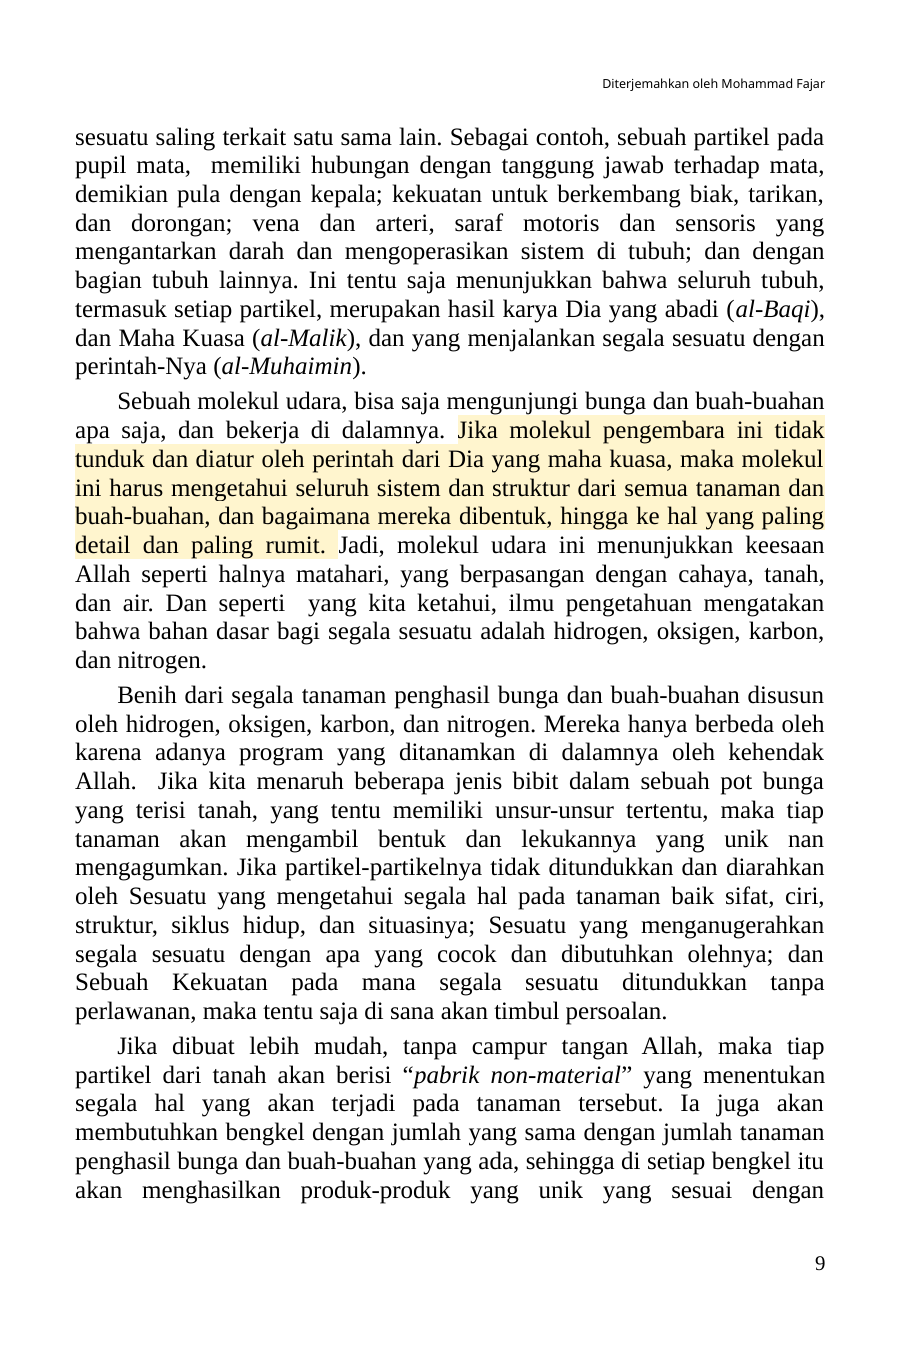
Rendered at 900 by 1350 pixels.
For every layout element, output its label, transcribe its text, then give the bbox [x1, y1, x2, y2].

text Sebuah molekul udara, bisa saja mengunjungi bunga dan buah-buahan apa saja, dan bekerja di dalamnya. Jika molekul pengembara ini tidak tunduk dan diatur oleh perintah dari Dia yang maha kuasa, maka molekul ini harus mengetahui seluruh sistem dan struktur dari semua tanaman dan buah-buahan, dan bagaimana mereka dibentuk, hingga ke hal yang paling detail dan paling rumit. Jadi, molekul udara ini menunjukkan keesaan Allah seperti halnya matahari, yang berpasangan dengan cahaya, tanah, dan air. Dan seperti yang kita ketahui, ilmu pengetahuan mengatakan bahwa bahan dasar bagi segala sesuatu adalah hidrogen, oksigen, karbon, dan nitrogen. [75, 386, 825, 674]
text Jika dibuat lebih mudah, tanpa campur tangan Allah, maka tiap partikel dari tanah akan berisi “pabrik non-material” yang menentukan segala hal yang akan terjadi pada tanaman tersebut. Ia juga akan membutuhkan bengkel dengan jumlah yang sama dengan jumlah tanaman penghasil bunga dan buah-buahan yang ada, sehingga di setiap bengkel itu akan menghasilkan produk-produk yang unik yang sesuai dengan [75, 1031, 825, 1203]
text Benih dari segala tanaman penghasil bunga dan buah-buahan disusun oleh hidrogen, oksigen, karbon, dan nitrogen. Mereka hanya berbeda oleh karena adanya program yang ditanamkan di dalamnya oleh kehendak Allah. Jika kita menaruh beberapa jenis bibit dalam sebuah pot bunga yang terisi tanah, yang tentu memiliki unsur-unsur tertentu, maka tiap tanaman akan mengambil bentuk dan lekukannya yang unik nan mengagumkan. Jika partikel-partikelnya tidak ditundukkan dan diarahkan oleh Sesuatu yang mengetahui segala hal pada tanaman baik sifat, ciri, struktur, siklus hidup, dan situasinya; Sesuatu yang menganugerahkan segala sesuatu dengan apa yang cocok dan dibutuhkan olehnya; dan Sebuah Kekuatan pada mana segala sesuatu ditundukkan tanpa perlawanan, maka tentu saja di sana akan timbul persoalan. [75, 680, 825, 1025]
list sesuatu saling terkait satu sama lain. Sebagai contoh, sebuah partikel pada pupil mata, memiliki hubungan dengan tanggung jawab terhadap mata, demikian pula dengan kepala; kekuatan untuk berkembang biak, tarikan, dan dorongan; vena dan arteri, saraf motoris dan sensoris yang mengantarkan darah dan mengoperasikan sistem di tubuh; dan dengan bagian tubuh lainnya. Ini tentu saja menunjukkan bahwa seluruh tubuh, termasuk setiap partikel, merupakan hasil karya Dia yang abadi (al-Baqi), dan Maha Kuasa (al-Malik), dan yang menjalankan segala sesuatu dengan perintah-Nya (al-Muhaimin). [75, 122, 825, 380]
